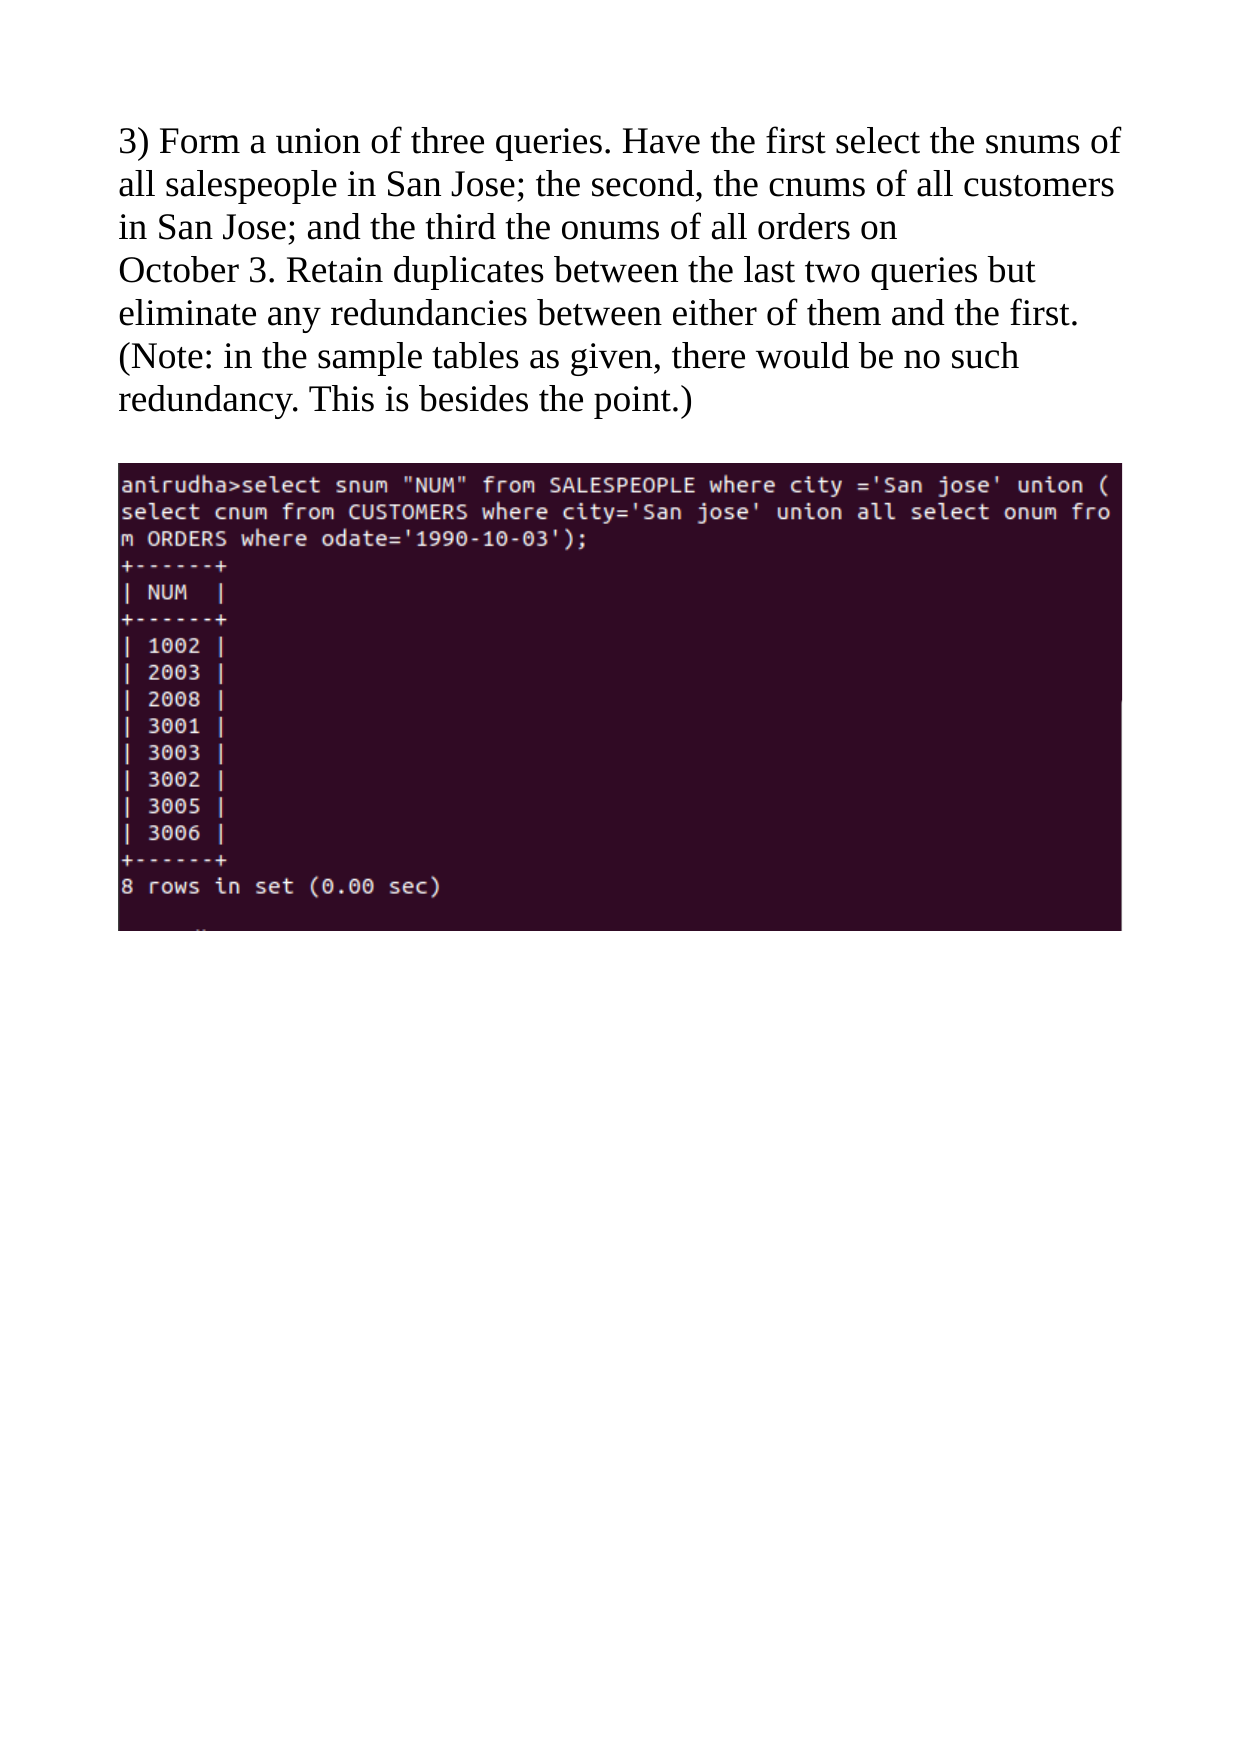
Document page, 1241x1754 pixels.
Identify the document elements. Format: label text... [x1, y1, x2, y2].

text (Note: in the sample tables as given, there would be no such redundancy. This is besides the point.) [118, 334, 1122, 420]
text 3) Form a union of three queries. Have the first select the snums of all salespeople in San Jose; the second, the cnums of all customers in San Jose; and the third the onums of all orders on [118, 118, 1122, 247]
picture [118, 463, 1123, 931]
text October 3. Retain duplicates between the last two queries but eliminate any redundancies between either of them and the first. [118, 247, 1122, 334]
